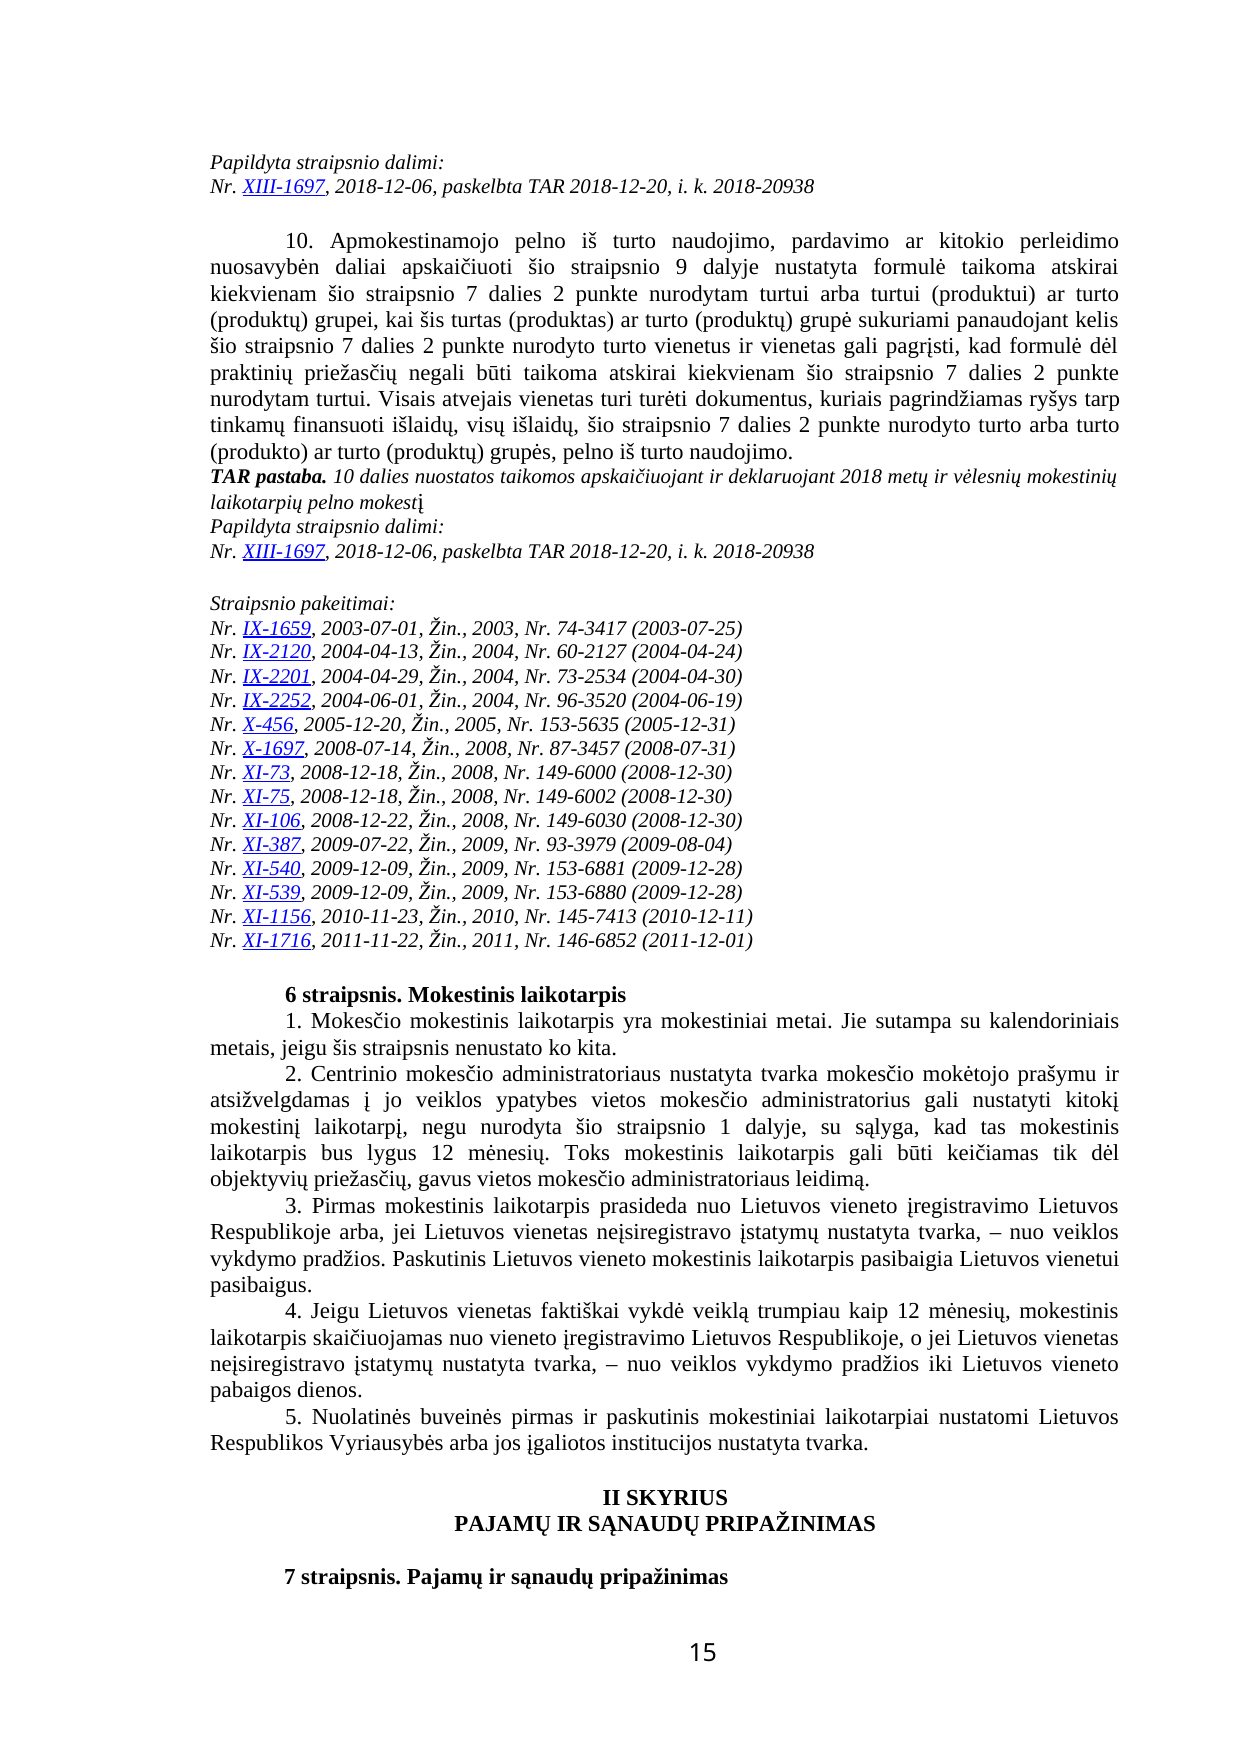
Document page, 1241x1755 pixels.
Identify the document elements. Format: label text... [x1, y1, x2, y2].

text 3. Pirmas mokestinis laikotarpis prasideda nuo Lietuvos vieneto įregistravimo Lietuvos Respublikoje arba, jei Lietuvos vienetas neįsiregistravo įstatymų nustatyta tvarka, – nuo veiklos vykdymo pradžios. Paskutinis Lietuvos vieneto mokestinis laikotarpis pasibaigia Lietuvos vienetui pasibaigus. [210, 1192, 1120, 1297]
text Nr. XIII-1697, 2018-12-06, paskelbta TAR 2018-12-20, i. k. 2018-20938 [210, 174, 1120, 198]
text Nr. XI-73, 2008-12-18, Žin., 2008, Nr. 149-6000 (2008-12-30) [210, 760, 1120, 784]
text Nr. X-1697, 2008-07-14, Žin., 2008, Nr. 87-3457 (2008-07-31) [210, 736, 1120, 760]
text Nr. XI-75, 2008-12-18, Žin., 2008, Nr. 149-6002 (2008-12-30) [210, 784, 1120, 808]
text 7 straipsnis. Pajamų ir sąnaudų pripažinimas [284, 1563, 1120, 1589]
text 2. Centrinio mokesčio administratoriaus nustatyta tvarka mokesčio mokėtojo prašymu ir atsižvelgdamas į jo veiklos ypatybes vietos mokesčio administratorius gali nustatyti kitokį mokestinį laikotarpį, negu nurodyta šio straipsnio 1 dalyje, su sąlyga, kad tas mokestinis laikotarpis bus lygus 12 mėnesių. Toks mokestinis laikotarpis gali būti keičiamas tik dėl objektyvių priežasčių, gavus vietos mokesčio administratoriaus leidimą. [210, 1060, 1120, 1192]
text 5. Nuolatinės buveinės pirmas ir paskutinis mokestiniai laikotarpiai nustatomi Lietuvos Respublikos Vyriausybės arba jos įgaliotos institucijos nustatyta tvarka. [210, 1403, 1120, 1455]
text Nr. XI-1716, 2011-11-22, Žin., 2011, Nr. 146-6852 (2011-12-01) [210, 928, 1120, 952]
text Nr. XI-539, 2009-12-09, Žin., 2009, Nr. 153-6880 (2009-12-28) [210, 880, 1120, 904]
text Nr. XIII-1697, 2018-12-06, paskelbta TAR 2018-12-20, i. k. 2018-20938 [210, 538, 1120, 563]
text Nr. XI-387, 2009-07-22, Žin., 2009, Nr. 93-3979 (2009-08-04) [210, 832, 1120, 856]
text Straipsnio pakeitimai: [210, 591, 1120, 615]
text 10. Apmokestinamojo pelno iš turto naudojimo, pardavimo ar kitokio perleidimo nuosavybėn daliai apskaičiuoti šio straipsnio 9 dalyje nustatyta formulė taikoma atskirai kiekvienam šio straipsnio 7 dalies 2 punkte nurodytam turtui arba turtui (produktui) ar turto (produktų) grupei, kai šis turtas (produktas) ar turto (produktų) grupė sukuriami panaudojant kelis šio straipsnio 7 dalies 2 punkte nurodyto turto vienetus ir vienetas gali pagrįsti, kad formulė dėl praktinių priežasčių negali būti taikoma atskirai kiekvienam šio straipsnio 7 dalies 2 punkte nurodytam turtui. Visais atvejais vienetas turi turėti dokumentus, kuriais pagrindžiamas ryšys tarp tinkamų finansuoti išlaidų, visų išlaidų, šio straipsnio 7 dalies 2 punkte nurodyto turto arba turto (produkto) ar turto (produktų) grupės, pelno iš turto naudojimo. [210, 227, 1120, 464]
text 4. Jeigu Lietuvos vienetas faktiškai vykdė veiklą trumpiau kaip 12 mėnesių, mokestinis laikotarpis skaičiuojamas nuo vieneto įregistravimo Lietuvos Respublikoje, o jei Lietuvos vienetas neįsiregistravo įstatymų nustatyta tvarka, – nuo veiklos vykdymo pradžios iki Lietuvos vieneto pabaigos dienos. [210, 1297, 1120, 1403]
text Nr. IX-2252, 2004-06-01, Žin., 2004, Nr. 96-3520 (2004-06-19) [210, 688, 1120, 712]
text Nr. IX-1659, 2003-07-01, Žin., 2003, Nr. 74-3417 (2003-07-25) [210, 615, 1120, 639]
text Nr. XI-540, 2009-12-09, Žin., 2009, Nr. 153-6881 (2009-12-28) [210, 856, 1120, 880]
text Nr. X-456, 2005-12-20, Žin., 2005, Nr. 153-5635 (2005-12-31) [210, 712, 1120, 736]
text II SKYRIUS [210, 1484, 1120, 1511]
text Papildyta straipsnio dalimi: [210, 514, 1120, 538]
text 1. Mokesčio mokestinis laikotarpis yra mokestiniai metai. Jie sutampa su kalendoriniais metais, jeigu šis straipsnis nenustato ko kita. [210, 1007, 1120, 1060]
text 6 straipsnis. Mokestinis laikotarpis [210, 981, 1120, 1007]
text PAJAMŲ IR SĄNAUDŲ PRIPAŽINIMAS [210, 1511, 1120, 1537]
text Papildyta straipsnio dalimi: [210, 150, 1120, 174]
text Nr. XI-1156, 2010-11-23, Žin., 2010, Nr. 145-7413 (2010-12-11) [210, 904, 1120, 928]
text Nr. IX-2201, 2004-04-29, Žin., 2004, Nr. 73-2534 (2004-04-30) [210, 663, 1120, 688]
text Nr. XI-106, 2008-12-22, Žin., 2008, Nr. 149-6030 (2008-12-30) [210, 808, 1120, 832]
text Nr. IX-2120, 2004-04-13, Žin., 2004, Nr. 60-2127 (2004-04-24) [210, 639, 1120, 663]
text TAR pastaba. 10 dalies nuostatos taikomos apskaičiuojant ir deklaruojant 2018 metų ir vėlesnių mokestinių laikotarpių pelno mokestį [210, 464, 1120, 514]
